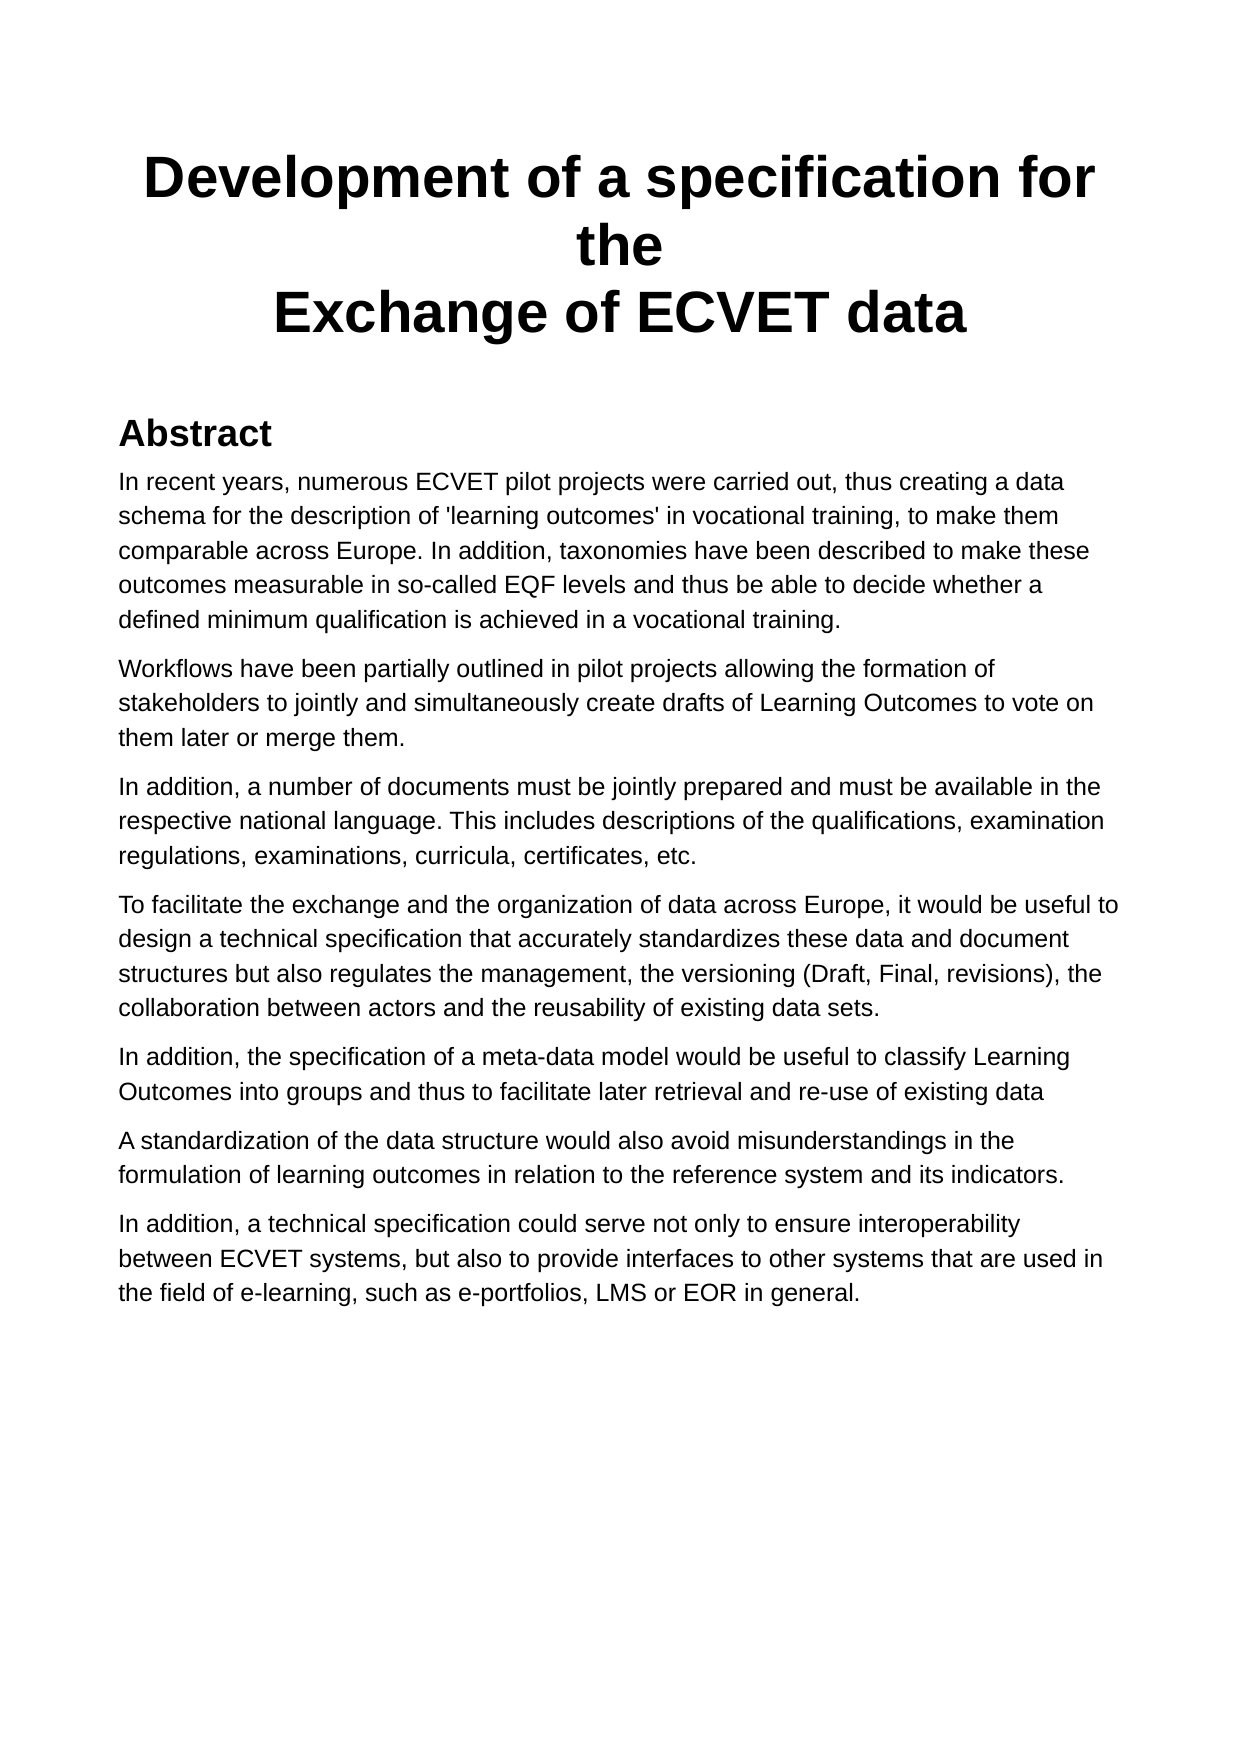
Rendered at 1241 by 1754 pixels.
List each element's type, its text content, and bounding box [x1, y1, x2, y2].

subtitle Abstract [118, 411, 1122, 454]
text In recent years, numerous ECVET pilot projects were carried out, thus creating a data schema for the description of 'learning outcomes' in vocational training, to make them comparable across Europe. In addition, taxonomies have been described to make these outcomes measurable in so-called EQF levels and thus be able to decide whether a defined minimum qualification is achieved in a vocational training. [118, 467, 1122, 633]
text In addition, a technical specification could serve not only to ensure interoperability between ECVET systems, but also to provide interfaces to other systems that are used in the field of e-learning, such as e-portfolios, LMS or EOR in general. [118, 1209, 1122, 1307]
text Workflows have been partially outlined in pilot projects allowing the formation of stakeholders to jointly and simultaneously create drafts of Learning Outcomes to vote on them later or merge them. [118, 654, 1122, 751]
title Development of a specification for the Exchange of ECVET data [118, 143, 1122, 344]
text To facilitate the exchange and the organization of data across Europe, it would be useful to design a technical specification that accurately standardizes these data and document structures but also regulates the management, the versioning (Draft, Final, revisions), the collaboration between actors and the reusability of existing data sets. [118, 890, 1122, 1022]
text In addition, a number of documents must be jointly prepared and must be available in the respective national language. This includes descriptions of the qualifications, examination regulations, examinations, curricula, certificates, etc. [118, 772, 1122, 869]
text In addition, the specification of a meta-data model would be useful to classify Learning Outcomes into groups and thus to facilitate later retrieval and re-use of existing data [118, 1042, 1122, 1106]
text A standardization of the data structure would also avoid misunderstandings in the formulation of learning outcomes in relation to the reference system and its indicators. [118, 1126, 1122, 1189]
